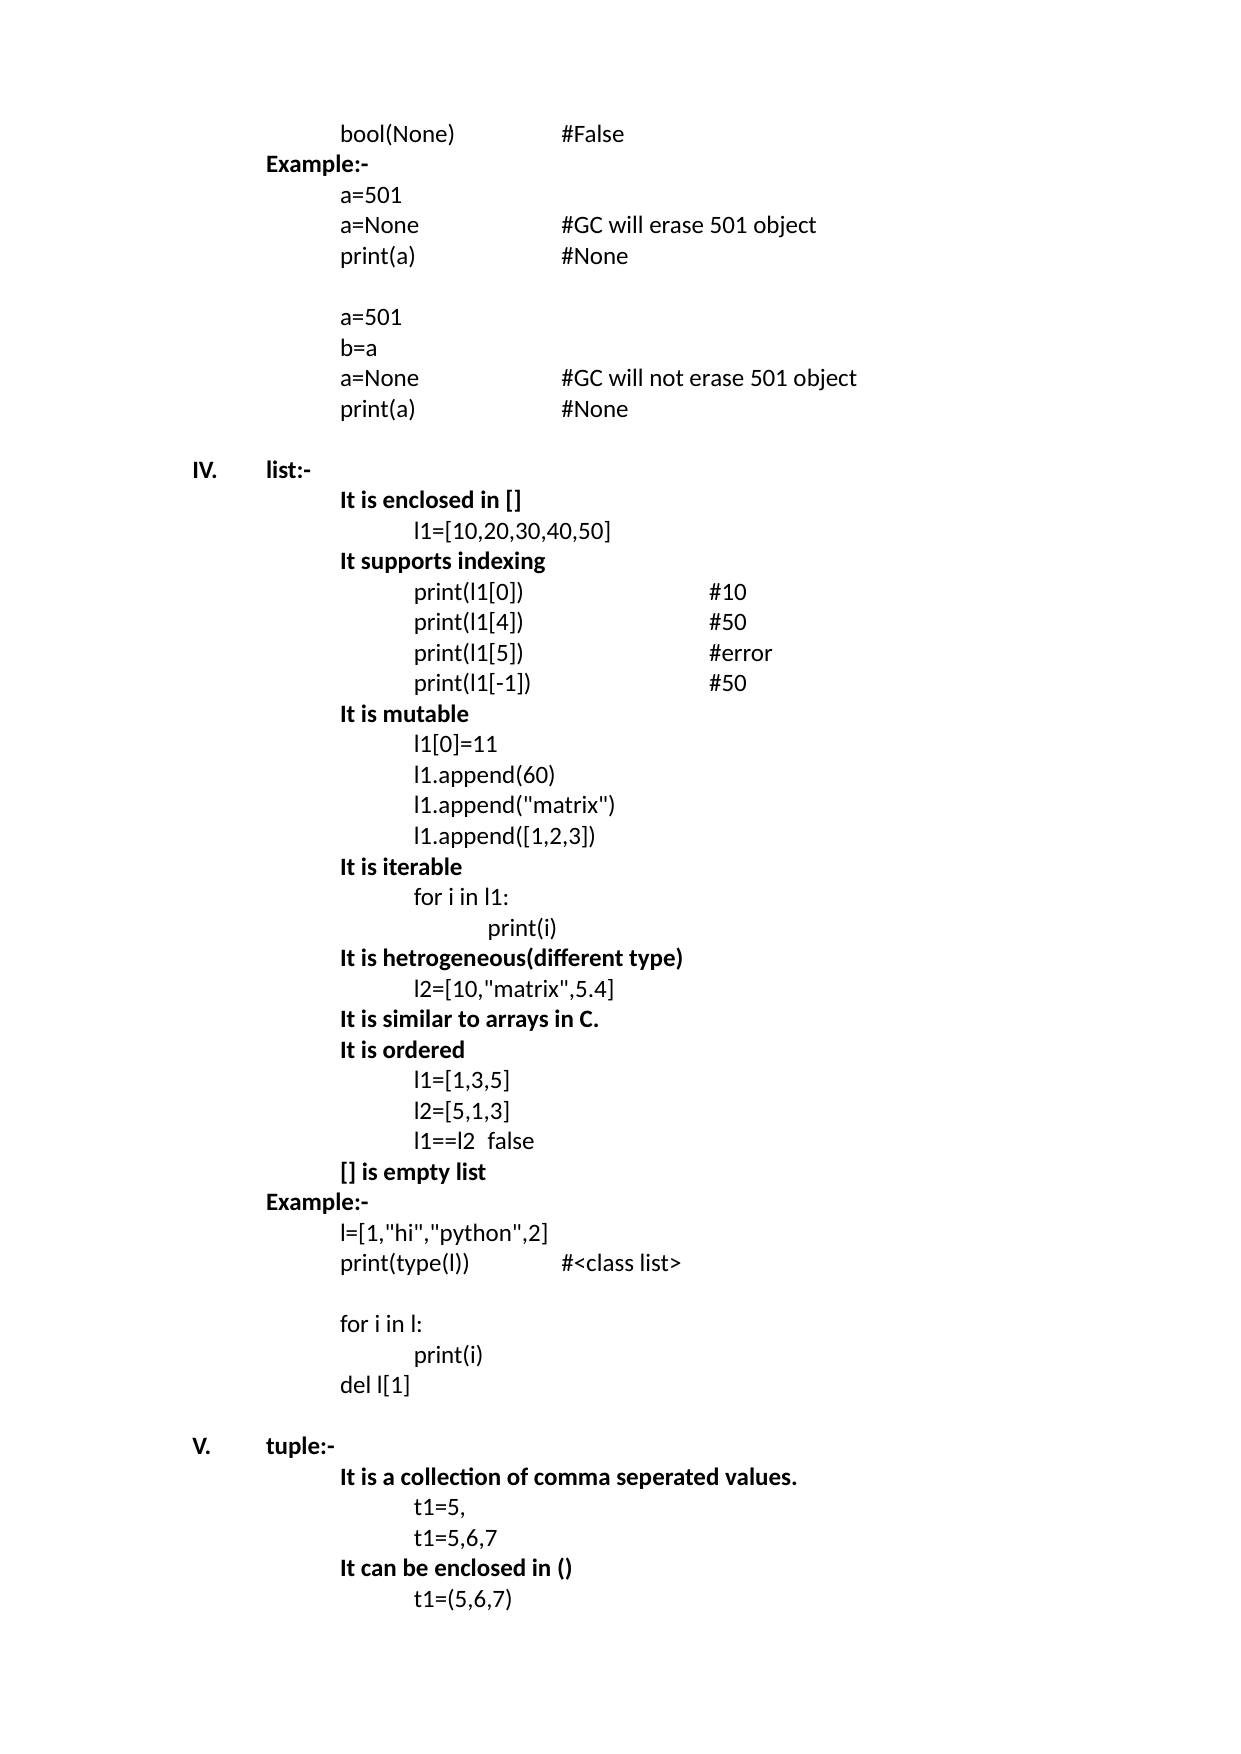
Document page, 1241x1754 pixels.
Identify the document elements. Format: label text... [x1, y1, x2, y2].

text l1==l2 false [118, 1125, 1122, 1156]
text l1.append([1,2,3]) [118, 820, 1122, 851]
text t1=5, [118, 1492, 1122, 1522]
text It is iterable [118, 851, 1122, 881]
text print(l1[-1]) #50 [118, 667, 1122, 698]
text It is similar to arrays in C. [118, 1003, 1122, 1034]
text It is ordered [118, 1034, 1122, 1064]
text [] is empty list [118, 1156, 1122, 1186]
text b=a [118, 332, 1122, 362]
text print(type(l)) #<class list> [118, 1247, 1122, 1278]
text l1.append(60) [118, 759, 1122, 789]
text t1=(5,6,7) [118, 1583, 1122, 1614]
text l1.append("matrix") [118, 789, 1122, 820]
text print(a) #None [118, 240, 1122, 271]
text bool(None) #False [118, 118, 1122, 149]
text It can be enclosed in () [118, 1553, 1122, 1583]
text t1=5,6,7 [118, 1522, 1122, 1553]
text print(i) [118, 912, 1122, 942]
text del l[1] [118, 1369, 1122, 1400]
text a=None #GC will erase 501 object [118, 210, 1122, 240]
text It is enclosed in [] [118, 484, 1122, 515]
text It supports indexing [118, 545, 1122, 576]
text a=None #GC will not erase 501 object [118, 362, 1122, 393]
text l2=[10,"matrix",5.4] [118, 973, 1122, 1003]
text for i in l: [118, 1308, 1122, 1339]
text for i in l1: [118, 881, 1122, 912]
text a=501 [118, 179, 1122, 210]
text It is hetrogeneous(different type) [118, 942, 1122, 973]
text It is mutable [118, 698, 1122, 728]
text print(i) [118, 1339, 1122, 1369]
text l1=[10,20,30,40,50] [118, 515, 1122, 545]
text l2=[5,1,3] [118, 1095, 1122, 1125]
text V. tuple:- [118, 1431, 1122, 1461]
text Example:- [118, 1186, 1122, 1217]
text a=501 [118, 301, 1122, 332]
text l1[0]=11 [118, 728, 1122, 759]
text l=[1,"hi","python",2] [118, 1217, 1122, 1247]
text print(l1[4]) #50 [118, 606, 1122, 637]
text print(l1[0]) #10 [118, 576, 1122, 606]
text print(a) #None [118, 393, 1122, 423]
text Example:- [118, 149, 1122, 179]
text l1=[1,3,5] [118, 1064, 1122, 1095]
text It is a collection of comma seperated values. [118, 1461, 1122, 1492]
text IV. list:- [118, 454, 1122, 484]
text print(l1[5]) #error [118, 637, 1122, 667]
